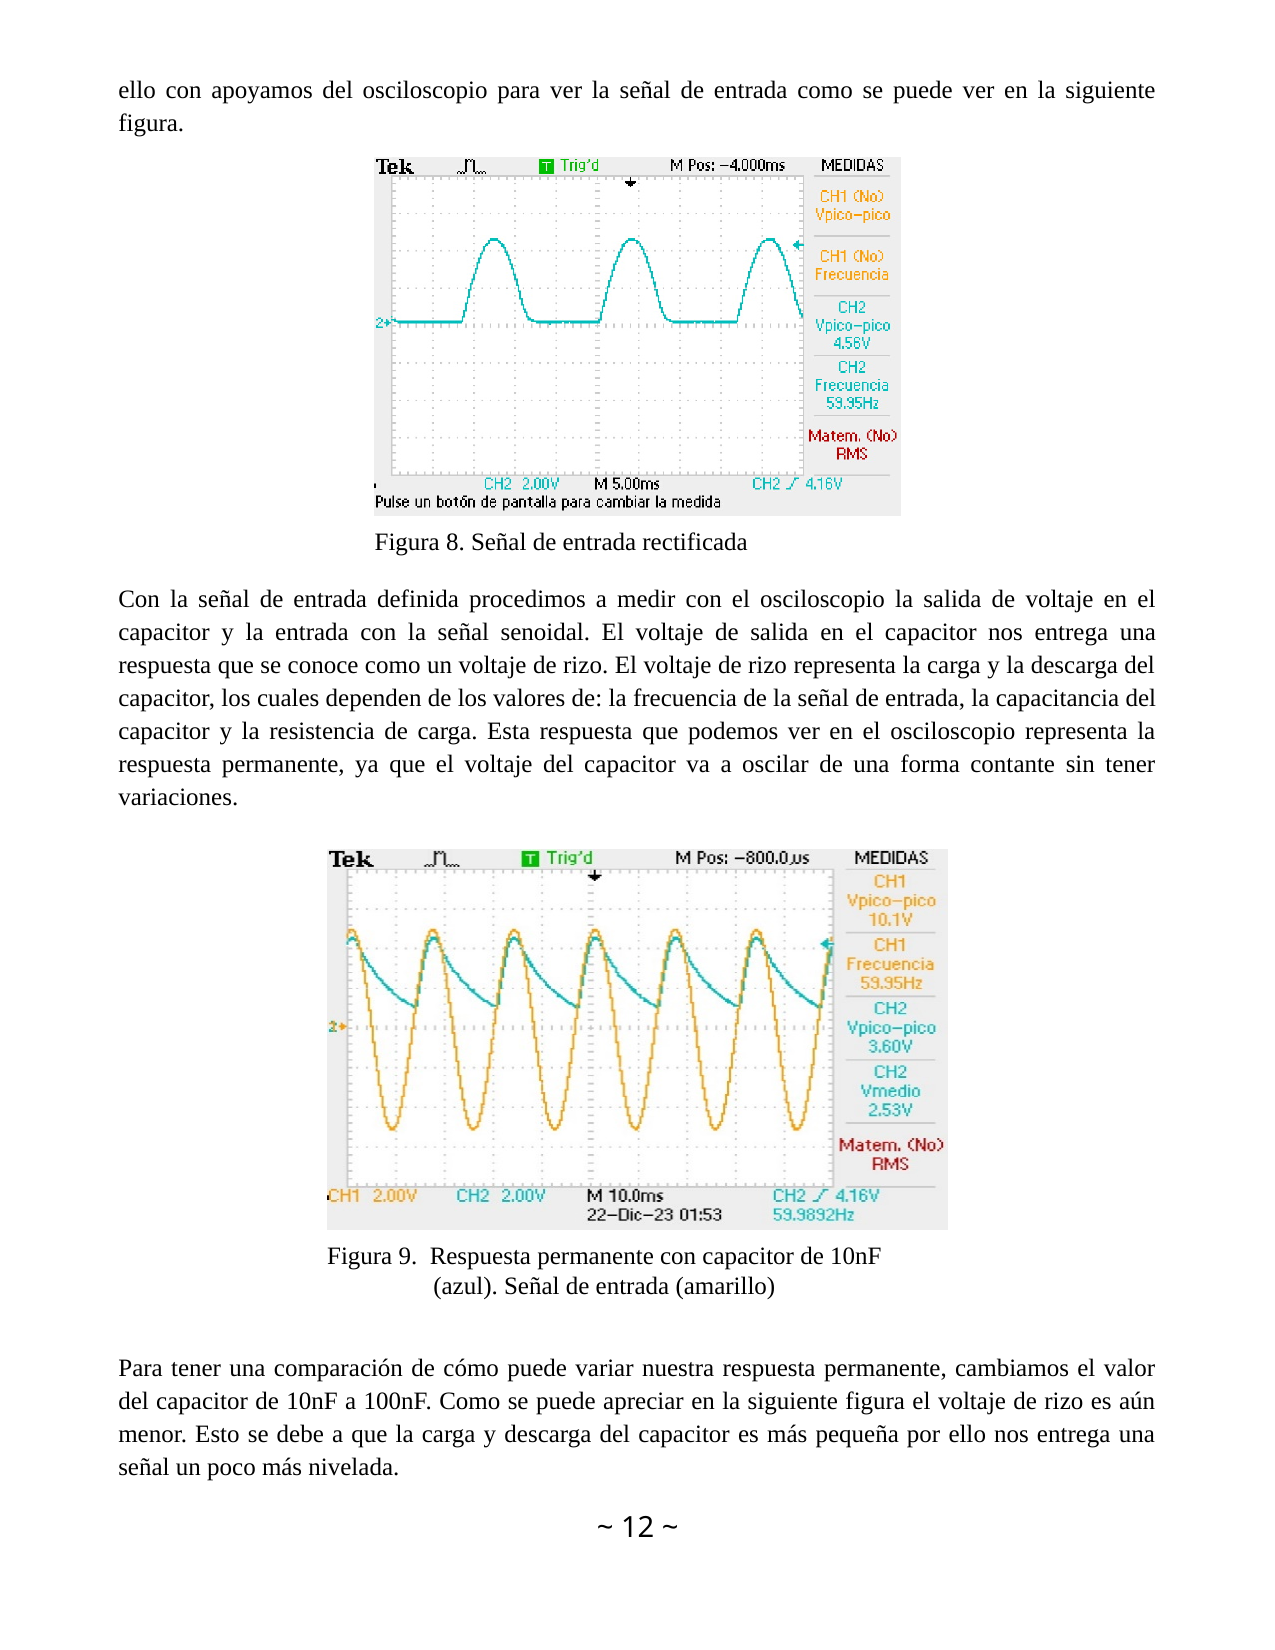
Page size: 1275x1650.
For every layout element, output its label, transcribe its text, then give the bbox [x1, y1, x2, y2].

text Para tener una comparación de cómo puede variar nuestra respuesta permanente, cambiamos el valor del capacitor de 10nF a 100nF. Como se puede apreciar en la siguiente figura el voltaje de rizo es aún menor. Esto se debe a que la carga y descarga del capacitor es más pequeña por ello nos entrega una señal un poco más nivelada. [118, 1353, 1157, 1481]
text Con la señal de entrada definida procedimos a medir con el osciloscopio la salida de voltaje en el capacitor y la entrada con la señal senoidal. El voltaje de salida en el capacitor nos entrega una respuesta que se conoce como un voltaje de rizo. El voltaje de rizo representa la carga y la descarga del capacitor, los cuales dependen de los valores de: la frecuencia de la señal de entrada, la capacitancia del capacitor y la resistencia de carga. Esta respuesta que podemos ver en el osciloscopio representa la respuesta permanente, ya que el voltaje del capacitor va a oscilar de una forma contante sin tener variaciones. [118, 584, 1157, 811]
text ello con apoyamos del osciloscopio para ver la señal de entrada como se puede ver en la siguiente figura. [118, 75, 1157, 137]
